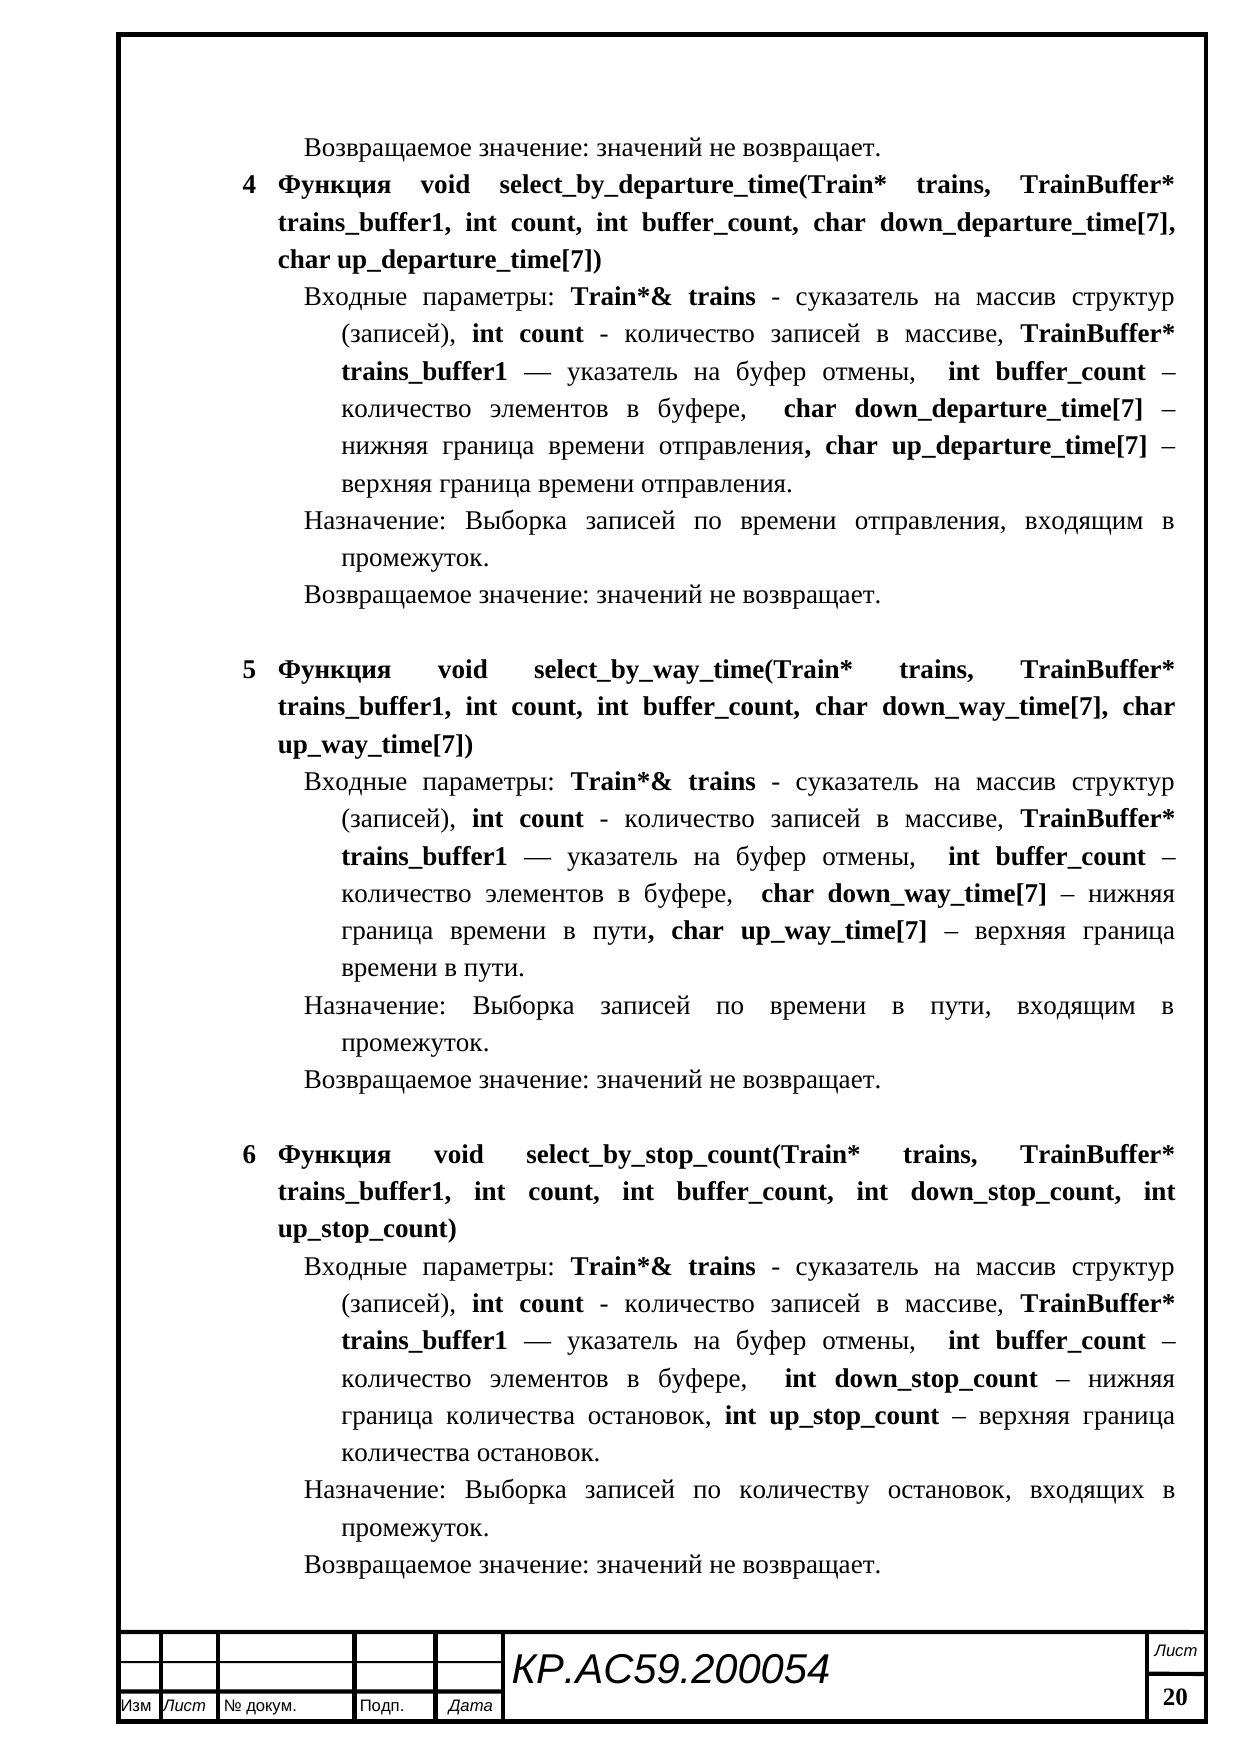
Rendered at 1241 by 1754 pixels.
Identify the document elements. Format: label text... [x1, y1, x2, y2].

list Назначение: Выборка записей по времени отправления, входящим в промежуток. [303, 504, 1175, 572]
list Функция void select_by_way_time(Train* trains, TrainBuffer* trains_buffer1, int count, int buffer_count, char down_way_time[7], char up_way_time[7]) [242, 653, 1175, 759]
list Назначение: Выборка записей по времени в пути, входящим в промежуток. [303, 989, 1175, 1057]
list Возвращаемое значение: значений не возвращает. [303, 578, 1175, 610]
list Входные параметры: Train*& trains - суказатель на массив структур (записей), int count - количество записей в массиве, TrainBuffer* trains_buffer1 — указатель на буфер отмены, int buffer_count – количество элементов в буфере, char down_way_time[7] – нижняя граница времени в пути, char up_way_time[7] – верхняя граница времени в пути. [303, 765, 1175, 983]
list Назначение: Выборка записей по количеству остановок, входящих в промежуток. [303, 1473, 1175, 1542]
list Возвращаемое значение: значений не возвращает. [303, 1063, 1175, 1094]
list Входные параметры: Train*& trains - суказатель на массив структур (записей), int count - количество записей в массиве, TrainBuffer* trains_buffer1 — указатель на буфер отмены, int buffer_count – количество элементов в буфере, int down_stop_count – нижняя граница количества остановок, int up_stop_count – верхняя граница количества остановок. [303, 1250, 1175, 1467]
list Функция void select_by_departure_time(Train* trains, TrainBuffer* trains_buffer1, int count, int buffer_count, char down_departure_time[7], char up_departure_time[7]) [242, 168, 1175, 274]
list Возвращаемое значение: значений не возвращает. [303, 1548, 1175, 1579]
list Входные параметры: Train*& trains - суказатель на массив структур (записей), int count - количество записей в массиве, TrainBuffer* trains_buffer1 — указатель на буфер отмены, int buffer_count – количество элементов в буфере, char down_departure_time[7] – нижняя граница времени отправления, char up_departure_time[7] – верхняя граница времени отправления. [303, 280, 1175, 498]
list Функция void select_by_stop_count(Train* trains, TrainBuffer* trains_buffer1, int count, int buffer_count, int down_stop_count, int up_stop_count) [242, 1138, 1175, 1244]
list Возвращаемое значение: значений не возвращает. [303, 131, 1175, 162]
